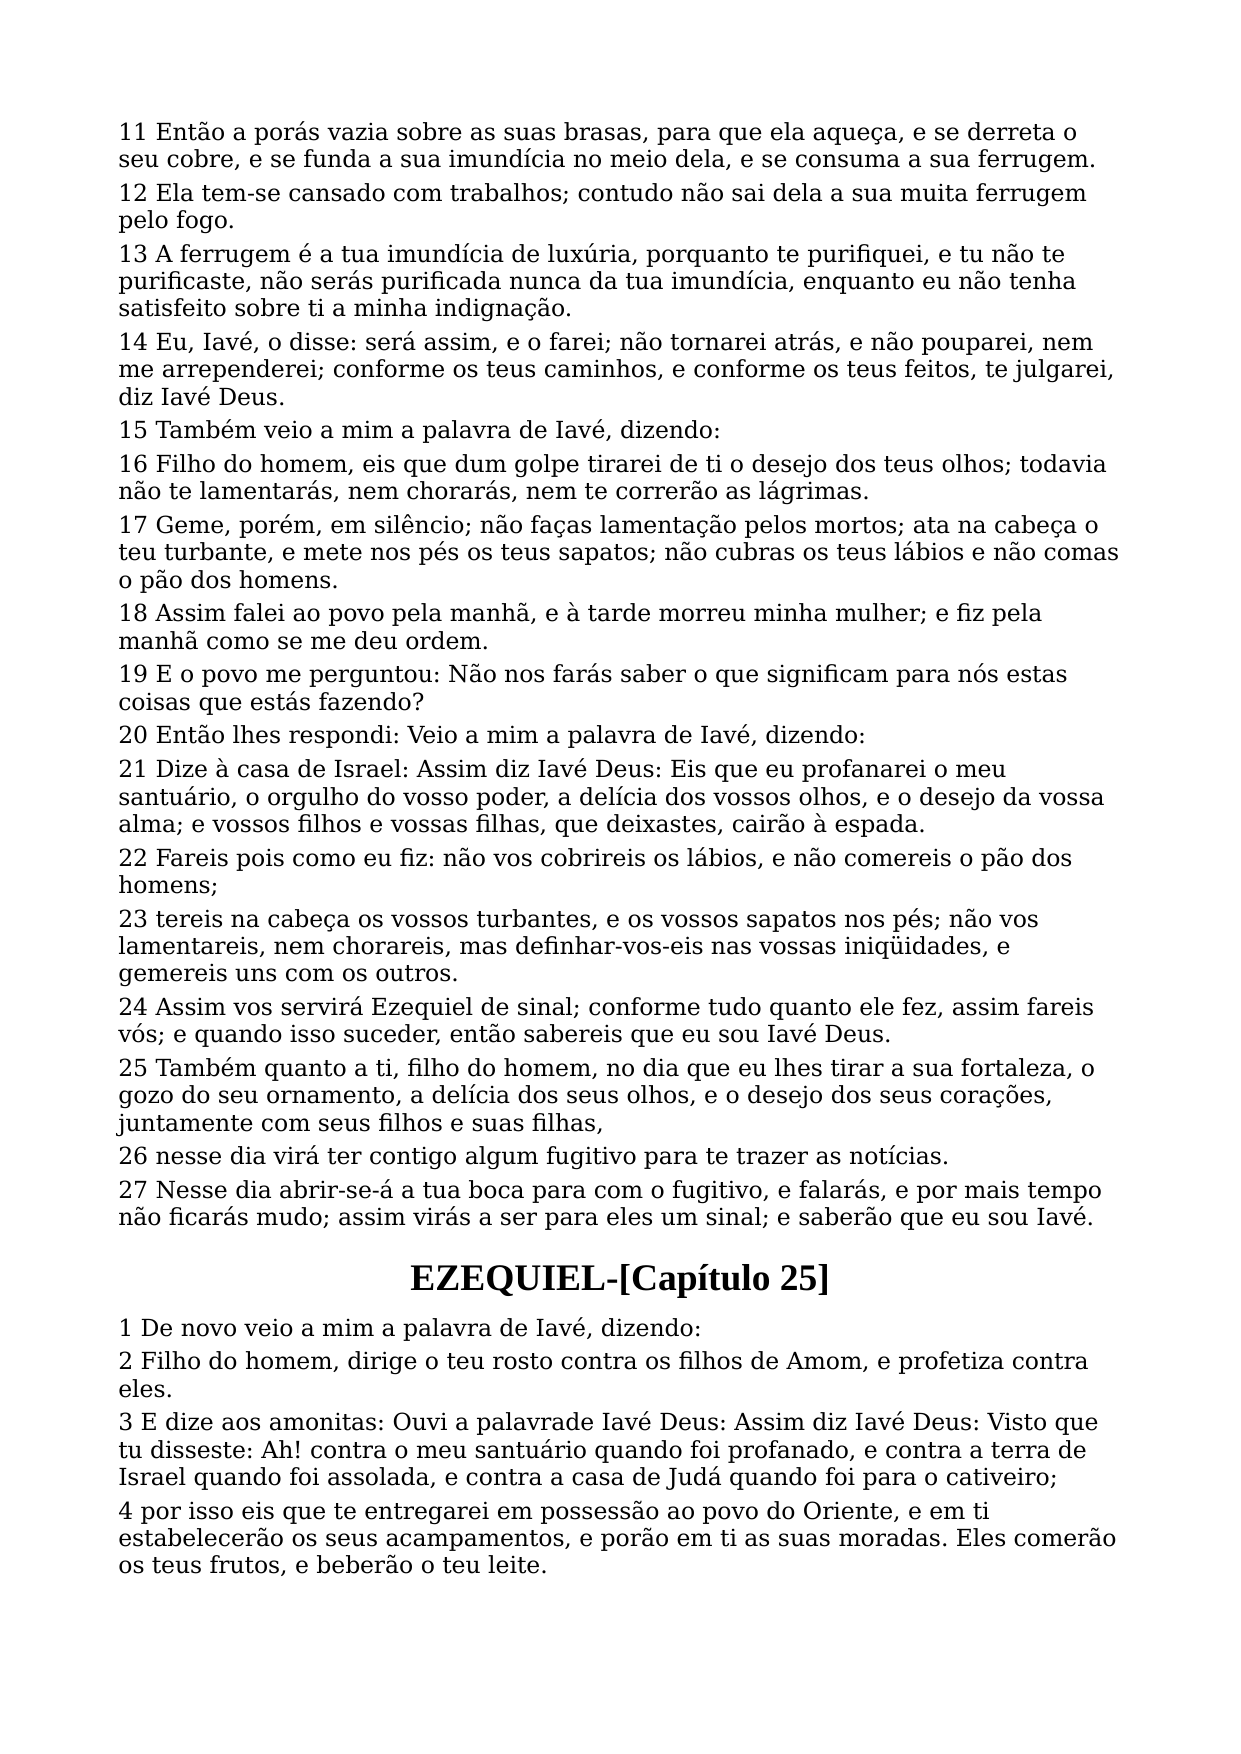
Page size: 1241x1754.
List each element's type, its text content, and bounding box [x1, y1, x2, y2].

text 1 De novo veio a mim a palavra de Iavé, dizendo: [118, 1314, 1122, 1341]
text 25 Também quanto a ti, filho do homem, no dia que eu lhes tirar a sua fortaleza, o gozo do seu ornamento, a delícia dos seus olhos, e o desejo dos seus corações, juntamente com seus filhos e suas filhas, [118, 1054, 1122, 1136]
text 24 Assim vos servirá Ezequiel de sinal; conforme tudo quanto ele fez, assim fareis vós; e quando isso suceder, então sabereis que eu sou Iavé Deus. [118, 993, 1122, 1048]
text 16 Filho do homem, eis que dum golpe tirarei de ti o desejo dos teus olhos; todavia não te lamentarás, nem chorarás, nem te correrão as lágrimas. [118, 451, 1122, 505]
text 19 E o povo me perguntou: Não nos farás saber o que significam para nós estas coisas que estás fazendo? [118, 661, 1122, 716]
text 12 Ela tem-se cansado com trabalhos; contudo não sai dela a sua muita ferrugem pelo fogo. [118, 179, 1122, 234]
text 15 Também veio a mim a palavra de Iavé, dizendo: [118, 417, 1122, 444]
text 26 nesse dia virá ter contigo algum fugitivo para te trazer as notícias. [118, 1143, 1122, 1170]
text 13 A ferrugem é a tua imundícia de luxúria, porquanto te purifiquei, e tu não te purificaste, não serás purificada nunca da tua imundícia, enquanto eu não tenha satisfeito sobre ti a minha indignação. [118, 240, 1122, 322]
text 22 Fareis pois como eu fiz: não vos cobrireis os lábios, e não comereis o pão dos homens; [118, 844, 1122, 899]
text 4 por isso eis que te entregarei em possessão ao povo do Oriente, e em ti estabelecerão os seus acampamentos, e porão em ti as suas moradas. Eles comerão os teus frutos, e beberão o teu leite. [118, 1497, 1122, 1579]
text 2 Filho do homem, dirige o teu rosto contra os filhos de Amom, e profetiza contra eles. [118, 1348, 1122, 1402]
text 27 Nesse dia abrir-se-á a tua boca para com o fugitivo, e falarás, e por mais tempo não ficarás mudo; assim virás a ser para eles um sinal; e saberão que eu sou Iavé. [118, 1177, 1122, 1231]
text 21 Dize à casa de Israel: Assim diz Iavé Deus: Eis que eu profanarei o meu santuário, o orgulho do vosso poder, a delícia dos vossos olhos, e o desejo da vossa alma; e vossos filhos e vossas filhas, que deixastes, cairão à espada. [118, 756, 1122, 838]
text 14 Eu, Iavé, o disse: será assim, e o farei; não tornarei atrás, e não pouparei, nem me arrependerei; conforme os teus caminhos, e conforme os teus feitos, te julgarei, diz Iavé Deus. [118, 328, 1122, 410]
text 18 Assim falei ao povo pela manhã, e à tarde morreu minha mulher; e fiz pela manhã como se me deu ordem. [118, 600, 1122, 654]
text 11 Então a porás vazia sobre as suas brasas, para que ela aqueça, e se derreta o seu cobre, e se funda a sua imundícia no meio dela, e se consuma a sua ferrugem. [118, 118, 1122, 173]
text 3 E dize aos amonitas: Ouvi a palavrade Iavé Deus: Assim diz Iavé Deus: Visto que tu disseste: Ah! contra o meu santuário quando foi profanado, e contra a terra de Israel quando foi assolada, e contra a casa de Judá quando foi para o cativeiro; [118, 1409, 1122, 1491]
text 20 Então lhes respondi: Veio a mim a palavra de Iavé, dizendo: [118, 722, 1122, 749]
text 23 tereis na cabeça os vossos turbantes, e os vossos sapatos nos pés; não vos lamentareis, nem chorareis, mas definhar-vos-eis nas vossas iniqüidades, e gemereis uns com os outros. [118, 905, 1122, 987]
subtitle EZEQUIEL-[Capítulo 25] [118, 1255, 1122, 1298]
text 17 Geme, porém, em silêncio; não faças lamentação pelos mortos; ata na cabeça o teu turbante, e mete nos pés os teus sapatos; não cubras os teus lábios e não comas o pão dos homens. [118, 512, 1122, 593]
